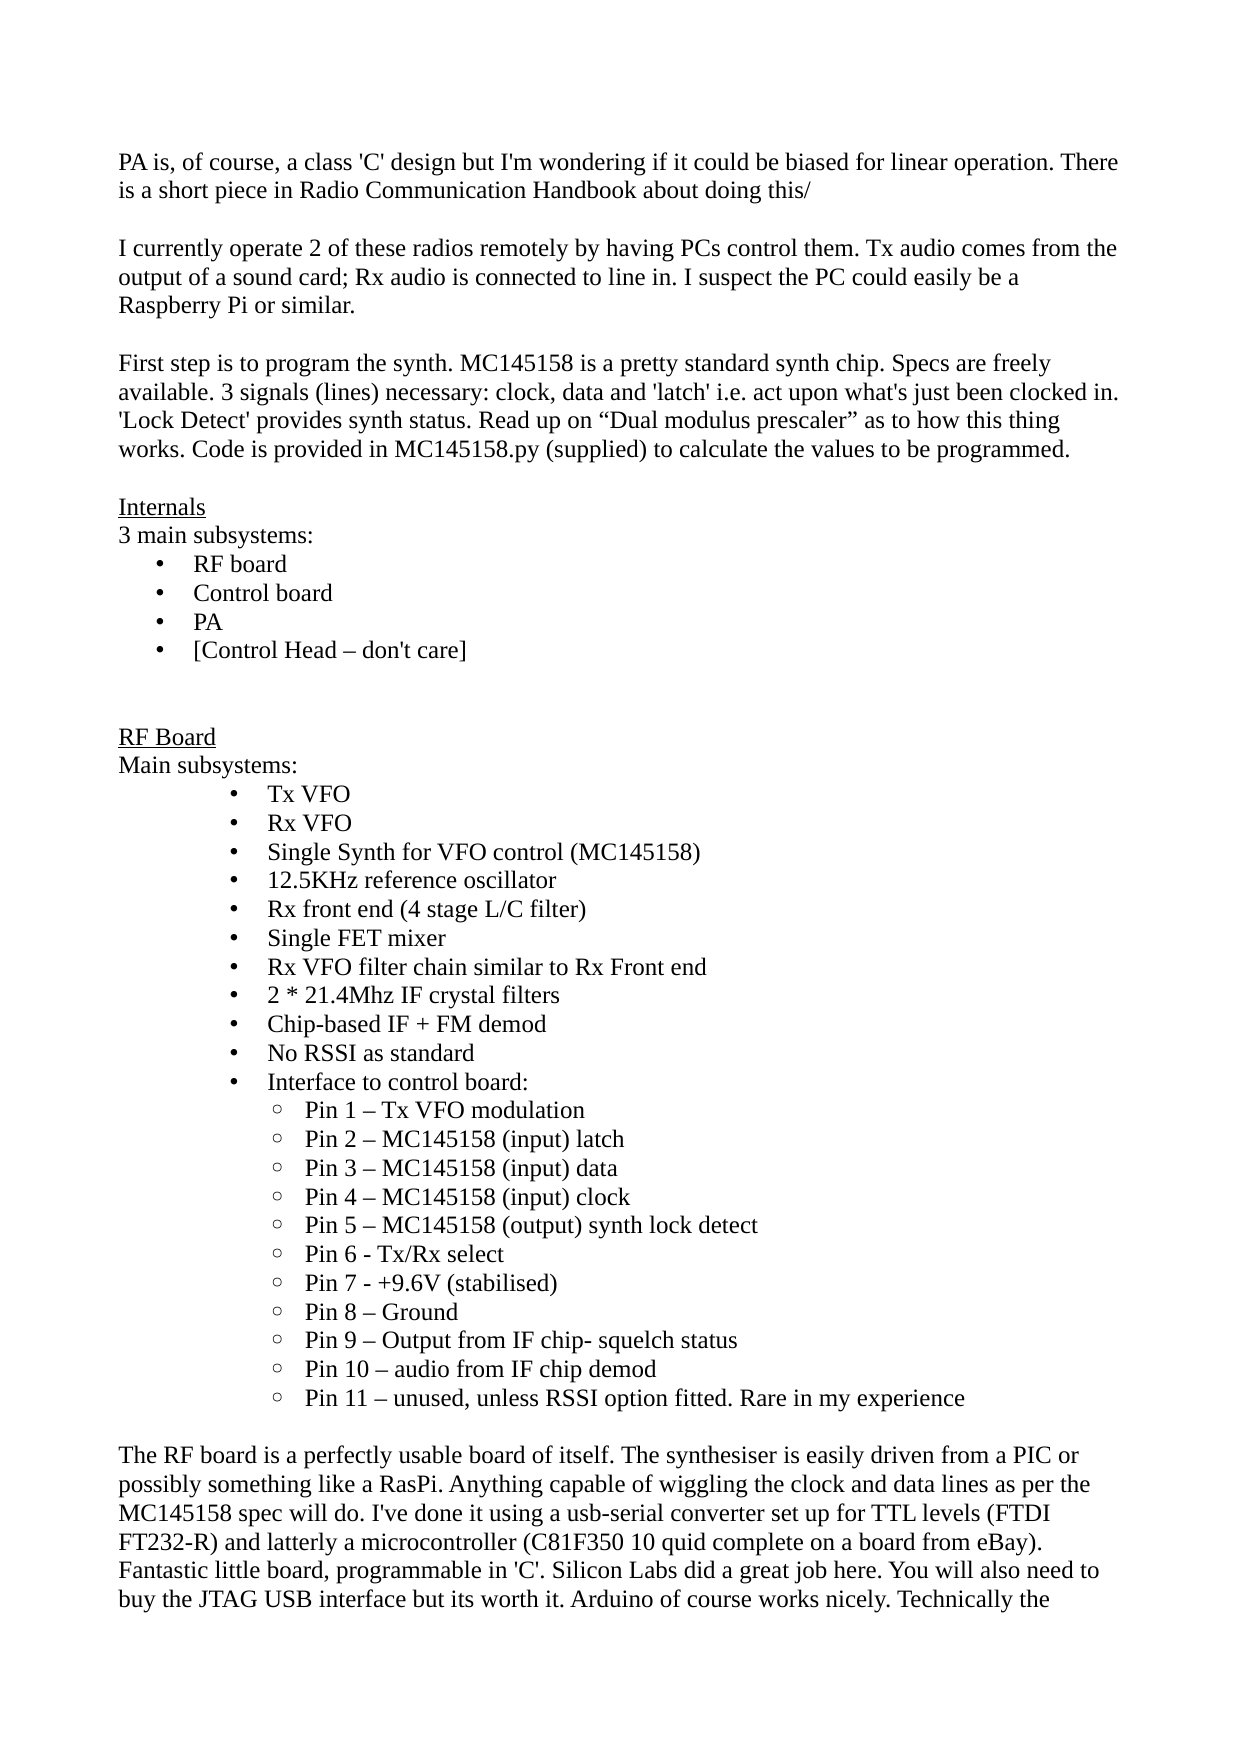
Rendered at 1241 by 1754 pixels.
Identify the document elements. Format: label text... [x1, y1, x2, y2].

list [Control Head – don't care] [156, 636, 1122, 664]
list Interface to control board: [229, 1067, 1122, 1096]
list Pin 11 – unused, unless RSSI option fitted. Rare in my experience [267, 1383, 1122, 1412]
list RF board [156, 549, 1122, 578]
list Control board [156, 578, 1122, 607]
text RF Board [118, 722, 1122, 751]
text 3 main subsystems: [118, 521, 1122, 549]
list Pin 9 – Output from IF chip- squelch status [267, 1326, 1122, 1354]
list Rx front end (4 stage L/C filter) [229, 894, 1122, 923]
list PA [156, 607, 1122, 636]
list Pin 10 – audio from IF chip demod [267, 1354, 1122, 1383]
list Rx VFO filter chain similar to Rx Front end [229, 952, 1122, 981]
list 12.5KHz reference oscillator [229, 866, 1122, 894]
list Pin 8 – Ground [267, 1297, 1122, 1326]
list No RSSI as standard [229, 1038, 1122, 1067]
list Pin 4 – MC145158 (input) clock [267, 1182, 1122, 1211]
text The RF board is a perfectly usable board of itself. The synthesiser is easily driven from a PIC or possibly something like a RasPi. Anything capable of wiggling the clock and data lines as per the MC145158 spec will do. I've done it using a usb-serial converter set up for TTL levels (FTDI FT232-R) and latterly a microcontroller (C81F350 10 quid complete on a board from eBay). Fantastic little board, programmable in 'C'. Silicon Labs did a great job here. You will also need to buy the JTAG USB interface but its worth it. Arduino of course works nicely. Technically the [118, 1441, 1122, 1613]
list Single FET mixer [229, 923, 1122, 952]
text PA is, of course, a class 'C' design but I'm wondering if it could be biased for linear operation. There is a short piece in Radio Communication Handbook about doing this/ [118, 147, 1122, 204]
list Pin 5 – MC145158 (output) synth lock detect [267, 1211, 1122, 1239]
list Pin 1 – Tx VFO modulation [267, 1096, 1122, 1124]
list Pin 3 – MC145158 (input) data [267, 1153, 1122, 1182]
text First step is to program the synth. MC145158 is a pretty standard synth chip. Specs are freely available. 3 signals (lines) necessary: clock, data and 'latch' i.e. act upon what's just been clocked in. [118, 348, 1122, 406]
text Main subsystems: [118, 751, 1122, 779]
list Rx VFO [229, 808, 1122, 837]
list Pin 7 - +9.6V (stabilised) [267, 1268, 1122, 1297]
list 2 * 21.4Mhz IF crystal filters [229, 981, 1122, 1009]
list Pin 2 – MC145158 (input) latch [267, 1124, 1122, 1153]
list Single Synth for VFO control (MC145158) [229, 837, 1122, 866]
list Chip-based IF + FM demod [229, 1009, 1122, 1038]
list Pin 6 - Tx/Rx select [267, 1239, 1122, 1268]
text I currently operate 2 of these radios remotely by having PCs control them. Tx audio comes from the output of a sound card; Rx audio is connected to line in. I suspect the PC could easily be a Raspberry Pi or similar. [118, 233, 1122, 319]
list Tx VFO [229, 779, 1122, 808]
text Internals [118, 492, 1122, 521]
text 'Lock Detect' provides synth status. Read up on “Dual modulus prescaler” as to how this thing works. Code is provided in MC145158.py (supplied) to calculate the values to be programmed. [118, 406, 1122, 463]
